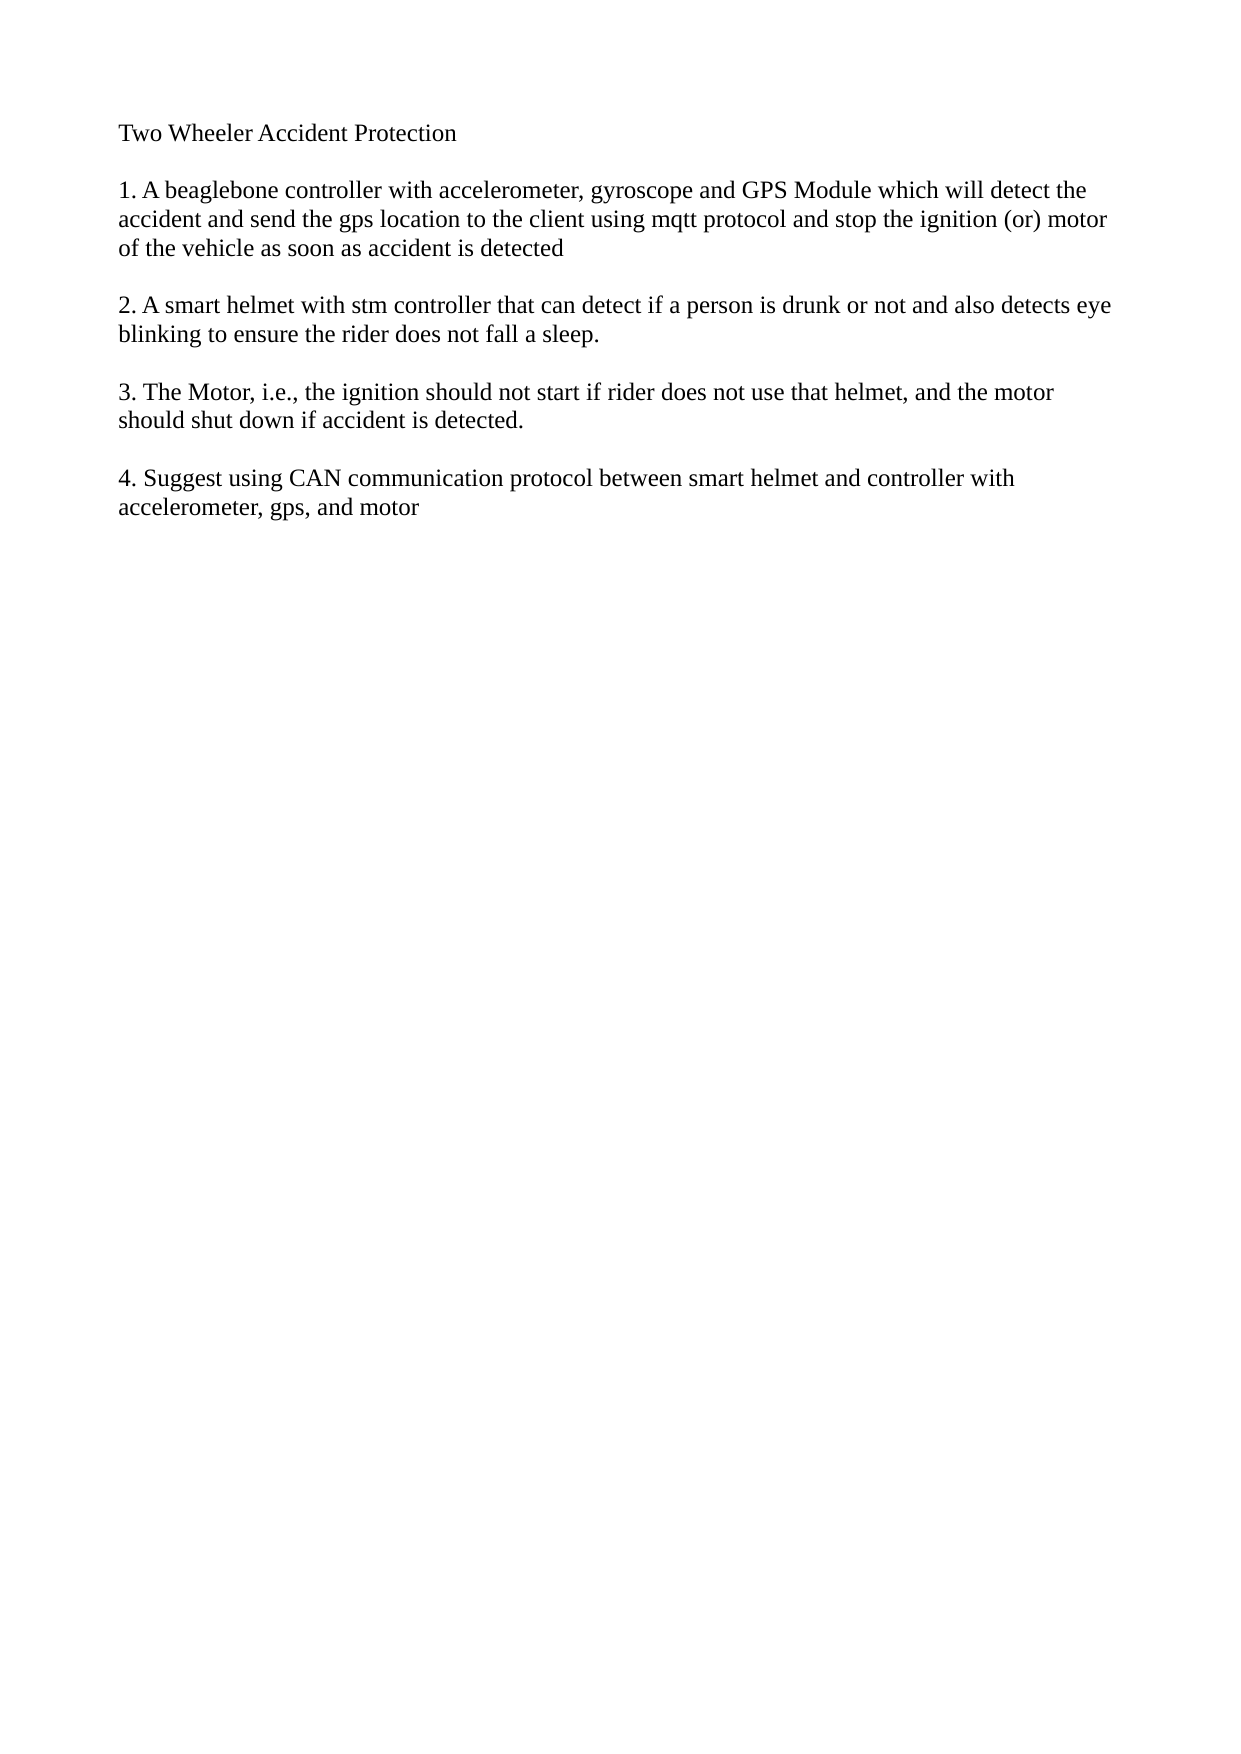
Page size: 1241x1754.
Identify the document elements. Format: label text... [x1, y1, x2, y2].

text Two Wheeler Accident Protection [118, 118, 1122, 147]
text 1. A beaglebone controller with accelerometer, gyroscope and GPS Module which will detect the accident and send the gps location to the client using mqtt protocol and stop the ignition (or) motor of the vehicle as soon as accident is detected [118, 176, 1122, 262]
text 4. Suggest using CAN communication protocol between smart helmet and controller with accelerometer, gps, and motor [118, 463, 1122, 521]
text 3. The Motor, i.e., the ignition should not start if rider does not use that helmet, and the motor should shut down if accident is detected. [118, 377, 1122, 434]
text 2. A smart helmet with stm controller that can detect if a person is drunk or not and also detects eye blinking to ensure the rider does not fall a sleep. [118, 291, 1122, 348]
